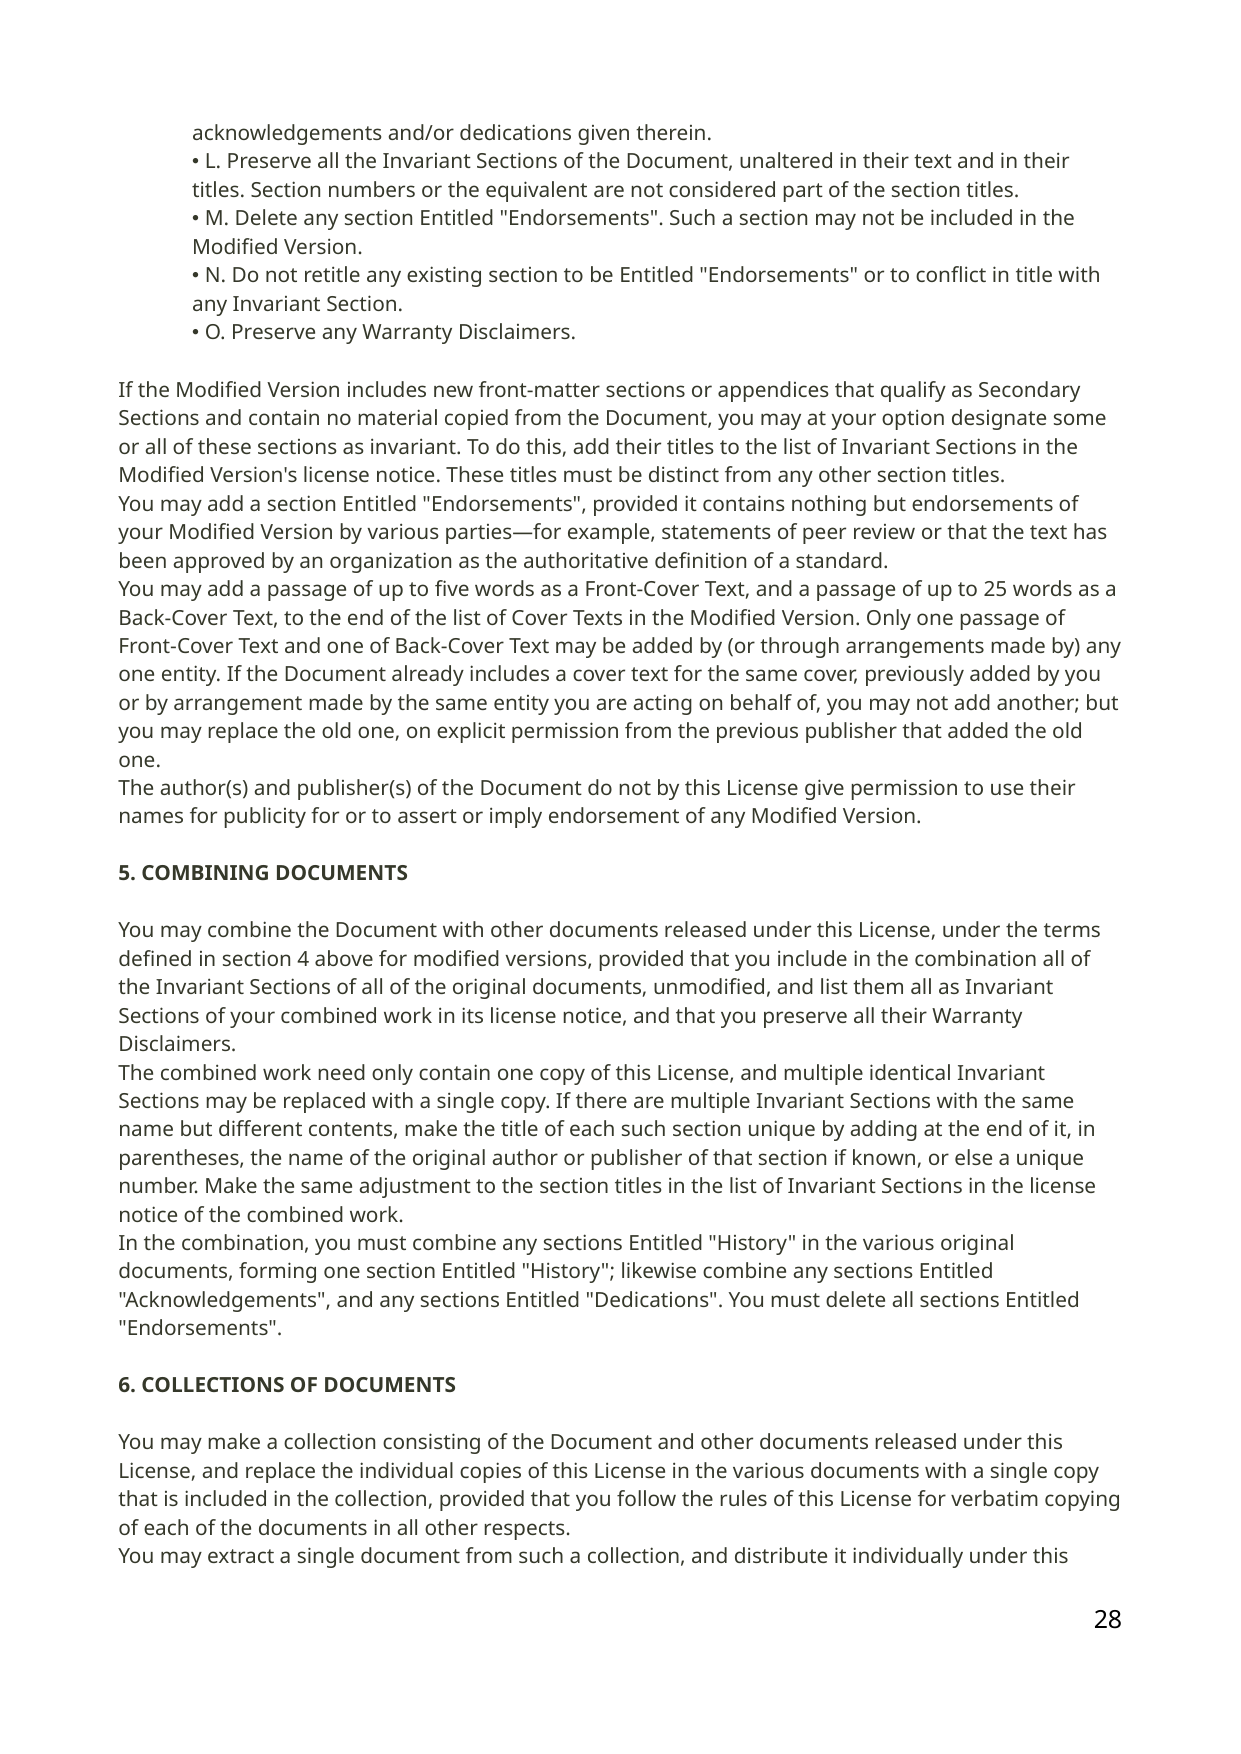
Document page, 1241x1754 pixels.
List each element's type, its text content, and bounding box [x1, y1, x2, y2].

list M. Delete any section Entitled "Endorsements". Such a section may not be included in the Modified Version. [118, 203, 1122, 260]
list O. Preserve any Warranty Disclaimers. [118, 317, 1122, 346]
list L. Preserve all the Invariant Sections of the Document, unaltered in their text and in their titles. Section numbers or the equivalent are not considered part of the section titles. [118, 147, 1122, 203]
text You may add a section Entitled "Endorsements", provided it contains nothing but endorsements of your Modified Version by various parties—for example, statements of peer review or that the text has been approved by an organization as the authoritative definition of a standard. [118, 489, 1122, 574]
subtitle 5. COMBINING DOCUMENTS [118, 858, 1122, 887]
text You may make a collection consisting of the Document and other documents released under this License, and replace the individual copies of this License in the various documents with a single copy that is included in the collection, provided that you follow the rules of this License for verbatim copying of each of the documents in all other respects. [118, 1427, 1122, 1541]
text The combined work need only contain one copy of this License, and multiple identical Invariant Sections may be replaced with a single copy. If there are multiple Invariant Sections with the same name but different contents, make the title of each such section unique by adding at the end of it, in parentheses, the name of the original author or publisher of that section if known, or else a unique number. Make the same adjustment to the section titles in the list of Invariant Sections in the license notice of the combined work. [118, 1058, 1122, 1228]
subtitle 6. COLLECTIONS OF DOCUMENTS [118, 1370, 1122, 1399]
text If the Modified Version includes new front-matter sections or appendices that qualify as Secondary Sections and contain no material copied from the Document, you may at your option designate some or all of these sections as invariant. To do this, add their titles to the list of Invariant Sections in the Modified Version's license notice. These titles must be distinct from any other section titles. [118, 375, 1122, 489]
text In the combination, you must combine any sections Entitled "History" in the various original documents, forming one section Entitled "History"; likewise combine any sections Entitled "Acknowledgements", and any sections Entitled "Dedications". You must delete all sections Entitled "Endorsements". [118, 1228, 1122, 1342]
list acknowledgements and/or dedications given therein. [118, 118, 1122, 147]
text You may add a passage of up to five words as a Front-Cover Text, and a passage of up to 25 words as a Back-Cover Text, to the end of the list of Cover Texts in the Modified Version. Only one passage of Front-Cover Text and one of Back-Cover Text may be added by (or through arrangements made by) any one entity. If the Document already includes a cover text for the same cover, previously added by you or by arrangement made by the same entity you are acting on behalf of, you may not add another; but you may replace the old one, on explicit permission from the previous publisher that added the old one. [118, 574, 1122, 773]
text You may extract a single document from such a collection, and distribute it individually under this [118, 1541, 1122, 1569]
text The author(s) and publisher(s) of the Document do not by this License give permission to use their names for publicity for or to assert or imply endorsement of any Modified Version. [118, 773, 1122, 830]
list N. Do not retitle any existing section to be Entitled "Endorsements" or to conflict in title with any Invariant Section. [118, 260, 1122, 317]
text You may combine the Document with other documents released under this License, under the terms defined in section 4 above for modified versions, provided that you include in the combination all of the Invariant Sections of all of the original documents, unmodified, and list them all as Invariant Sections of your combined work in its license notice, and that you preserve all their Warranty Disclaimers. [118, 915, 1122, 1058]
